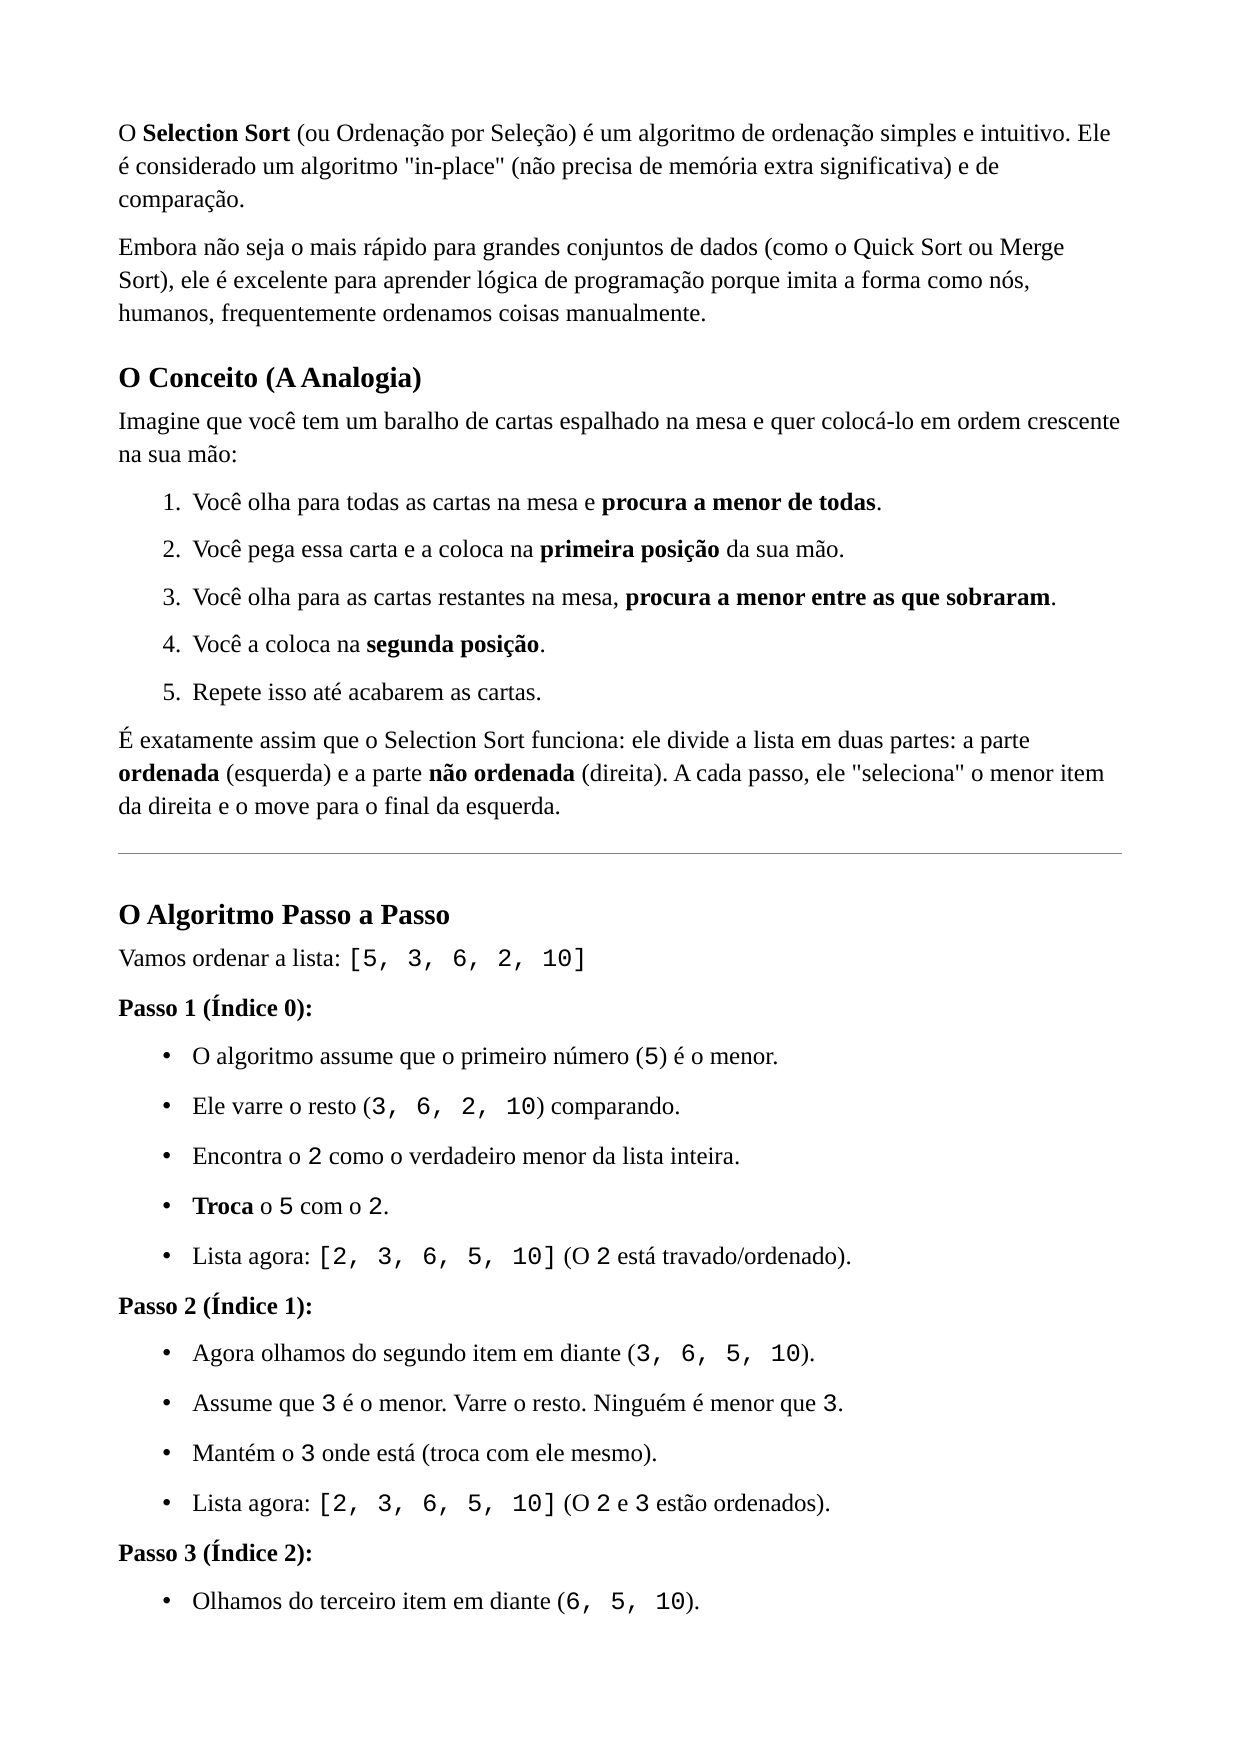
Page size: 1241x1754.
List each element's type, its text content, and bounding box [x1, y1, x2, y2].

list Mantém o 3 onde está (troca com ele mesmo). [162, 1438, 1122, 1469]
list Você pega essa carta e a coloca na primeira posição da sua mão. [162, 534, 1122, 563]
list Assume que 3 é o menor. Varre o resto. Ninguém é menor que 3. [162, 1388, 1122, 1419]
text Passo 2 (Índice 1): [118, 1291, 1122, 1319]
list Agora olhamos do segundo item em diante (3, 6, 5, 10). [162, 1338, 1122, 1369]
list Você olha para as cartas restantes na mesa, procura a menor entre as que sobraram. [162, 582, 1122, 611]
list Lista agora: [2, 3, 6, 5, 10] (O 2 e 3 estão ordenados). [162, 1488, 1122, 1519]
subtitle O Algoritmo Passo a Passo [118, 897, 1122, 931]
list Encontra o 2 como o verdadeiro menor da lista inteira. [162, 1141, 1122, 1172]
text Imagine que você tem um baralho de cartas espalhado na mesa e quer colocá-lo em ordem crescente na sua mão: [118, 406, 1122, 468]
text Vamos ordenar a lista: [5, 3, 6, 2, 10] [118, 943, 1122, 974]
list Lista agora: [2, 3, 6, 5, 10] (O 2 está travado/ordenado). [162, 1241, 1122, 1272]
text Passo 1 (Índice 0): [118, 993, 1122, 1022]
list Troca o 5 com o 2. [162, 1191, 1122, 1222]
text Passo 3 (Índice 2): [118, 1538, 1122, 1567]
subtitle O Conceito (A Analogia) [118, 360, 1122, 393]
text É exatamente assim que o Selection Sort funciona: ele divide a lista em duas partes: a parte ordenada (esquerda) e a parte não ordenada (direita). A cada passo, ele "seleciona" o menor item da direita e o move para o final da esquerda. [118, 725, 1122, 819]
text O Selection Sort (ou Ordenação por Seleção) é um algoritmo de ordenação simples e intuitivo. Ele é considerado um algoritmo "in-place" (não precisa de memória extra significativa) e de comparação. [118, 118, 1122, 213]
text Embora não seja o mais rápido para grandes conjuntos de dados (como o Quick Sort ou Merge Sort), ele é excelente para aprender lógica de programação porque imita a forma como nós, humanos, frequentemente ordenamos coisas manualmente. [118, 232, 1122, 327]
list Você olha para todas as cartas na mesa e procura a menor de todas. [162, 487, 1122, 515]
list Olhamos do terceiro item em diante (6, 5, 10). [162, 1586, 1122, 1617]
list Você a coloca na segunda posição. [162, 629, 1122, 658]
list O algoritmo assume que o primeiro número (5) é o menor. [162, 1041, 1122, 1072]
list Ele varre o resto (3, 6, 2, 10) comparando. [162, 1091, 1122, 1122]
list Repete isso até acabarem as cartas. [162, 677, 1122, 706]
